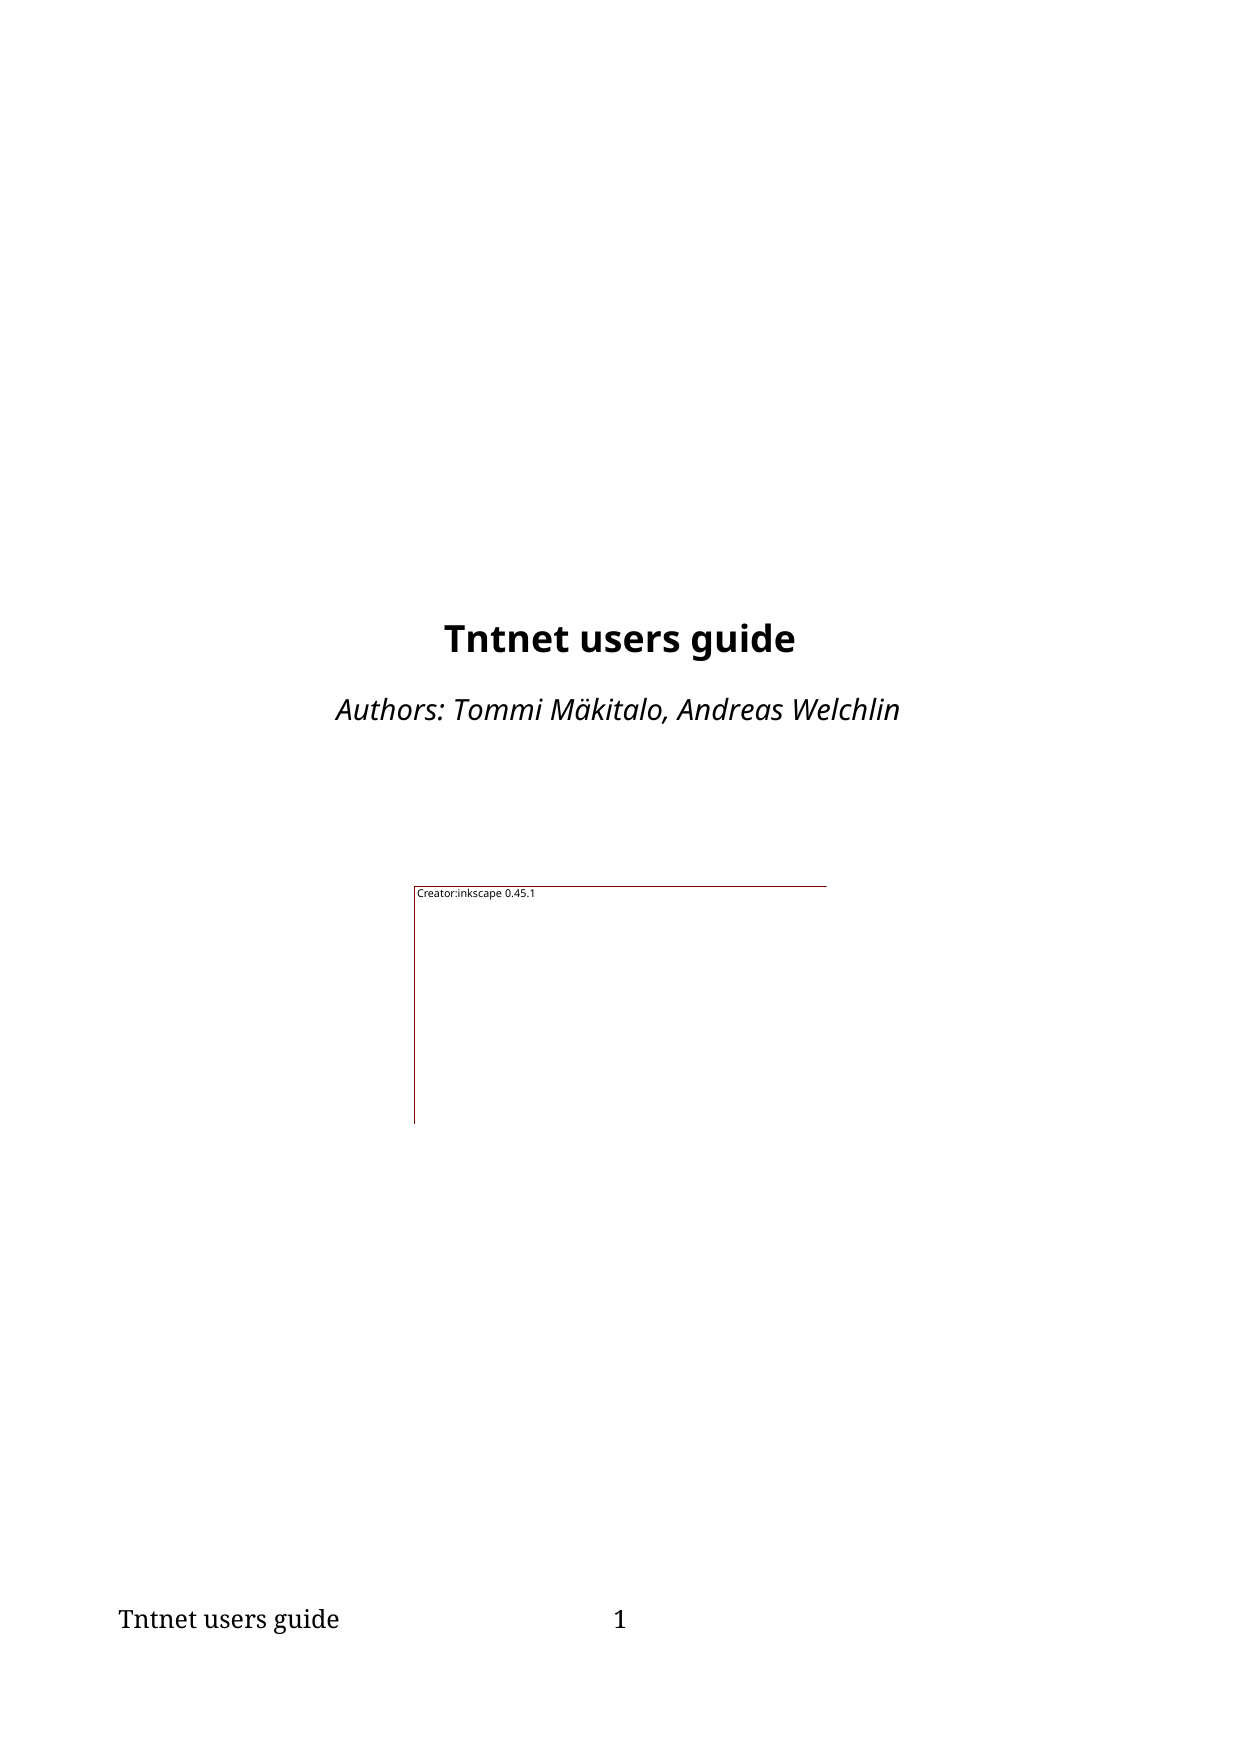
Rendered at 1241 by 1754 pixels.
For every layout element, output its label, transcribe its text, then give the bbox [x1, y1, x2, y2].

subtitle Authors: Tommi Mäkitalo, Andreas Welchlin [118, 689, 1122, 729]
title Tntnet users guide [118, 613, 1122, 664]
